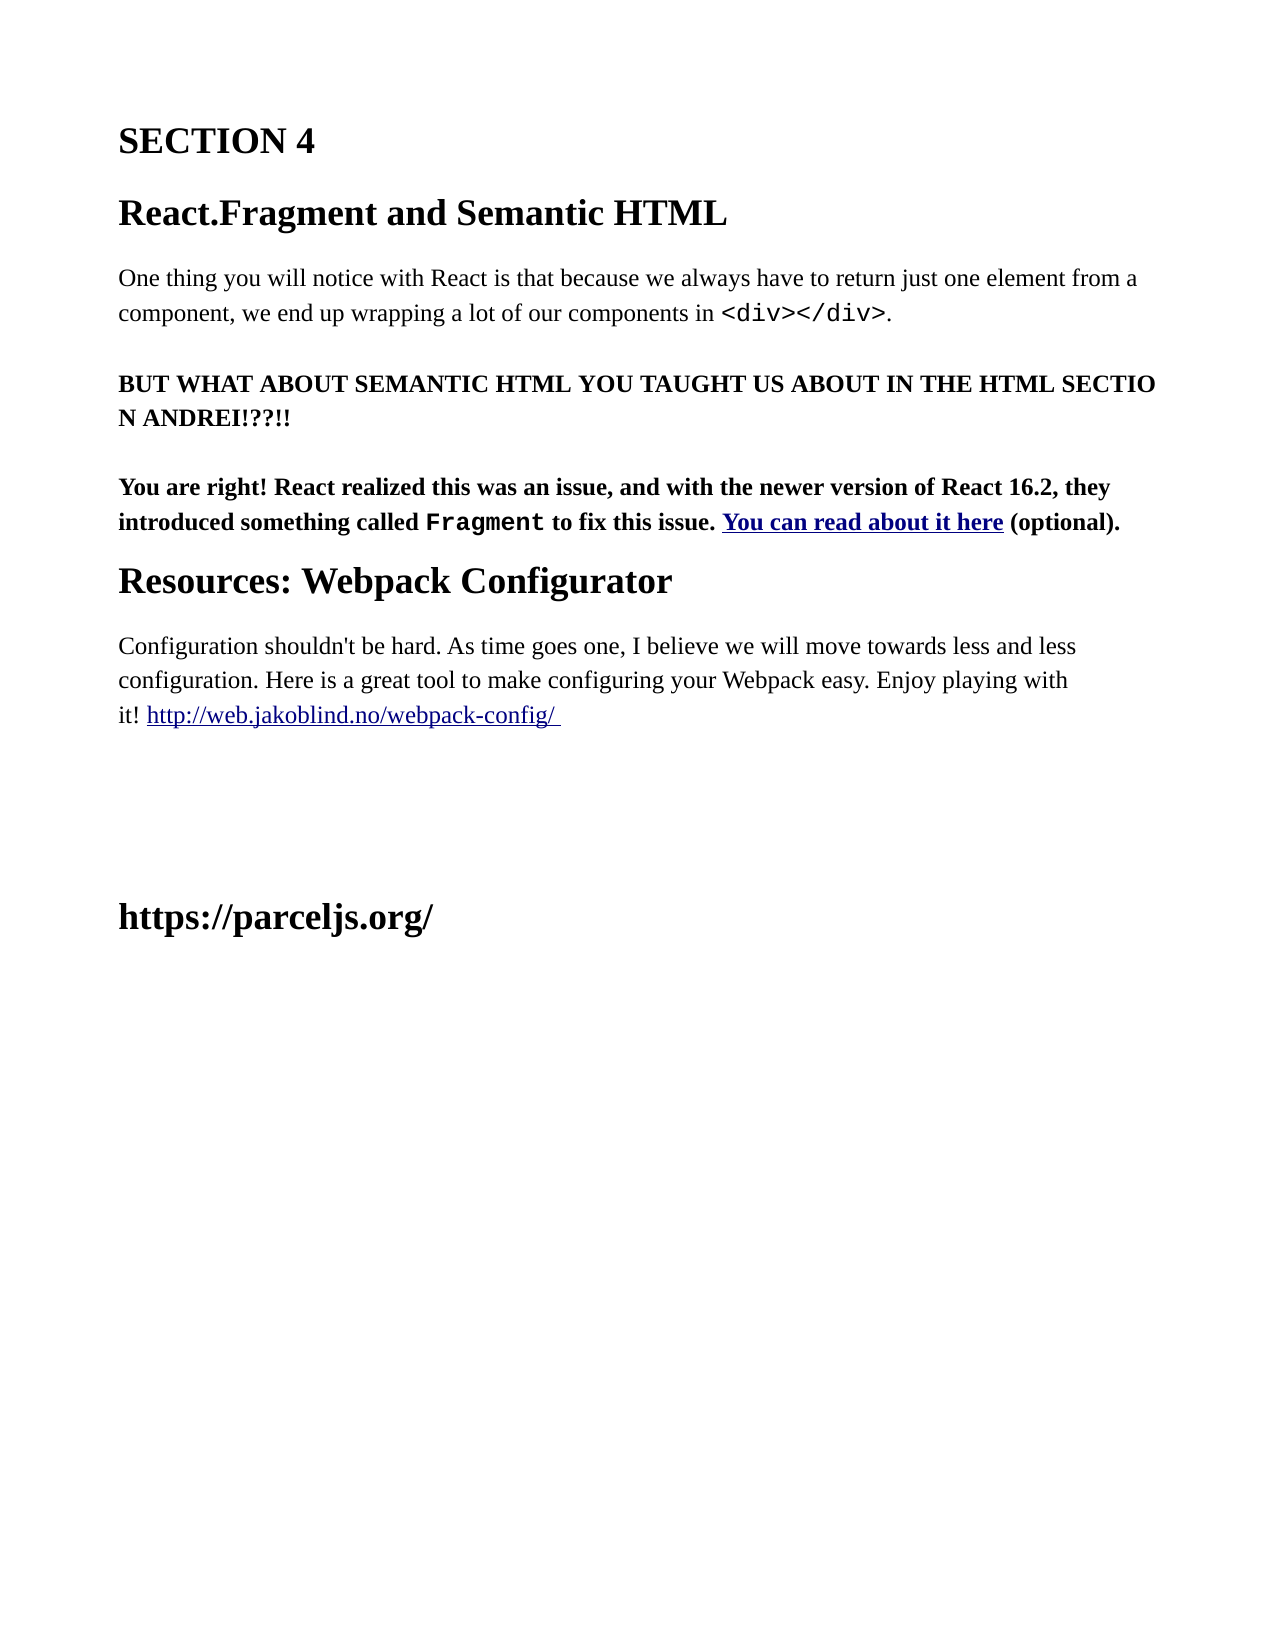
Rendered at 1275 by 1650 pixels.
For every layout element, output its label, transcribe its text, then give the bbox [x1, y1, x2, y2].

text One thing you will notice with React is that because we always have to return just one element from a component, we end up wrapping a lot of our components in <div></div>. BUT WHAT ABOUT SEMANTIC HTML YOU TAUGHT US ABOUT IN THE HTML SECTION ANDREI!??!! You are right! React realized this was an issue, and with the newer version of React 16.2, they introduced something called Fragment to fix this issue. You can read about it here (optional). [118, 263, 1157, 538]
text https://parceljs.org/ [118, 894, 1157, 937]
text SECTION 4 [118, 118, 1157, 161]
text Resources: Webpack Configurator [118, 558, 1157, 601]
text React.Fragment and Semantic HTML [118, 191, 1157, 234]
text Configuration shouldn't be hard. As time goes one, I believe we will move towards less and less configuration. Here is a great tool to make configuring your Webpack easy. Enjoy playing with it! http://web.jakoblind.no/webpack-config/ [118, 631, 1157, 729]
